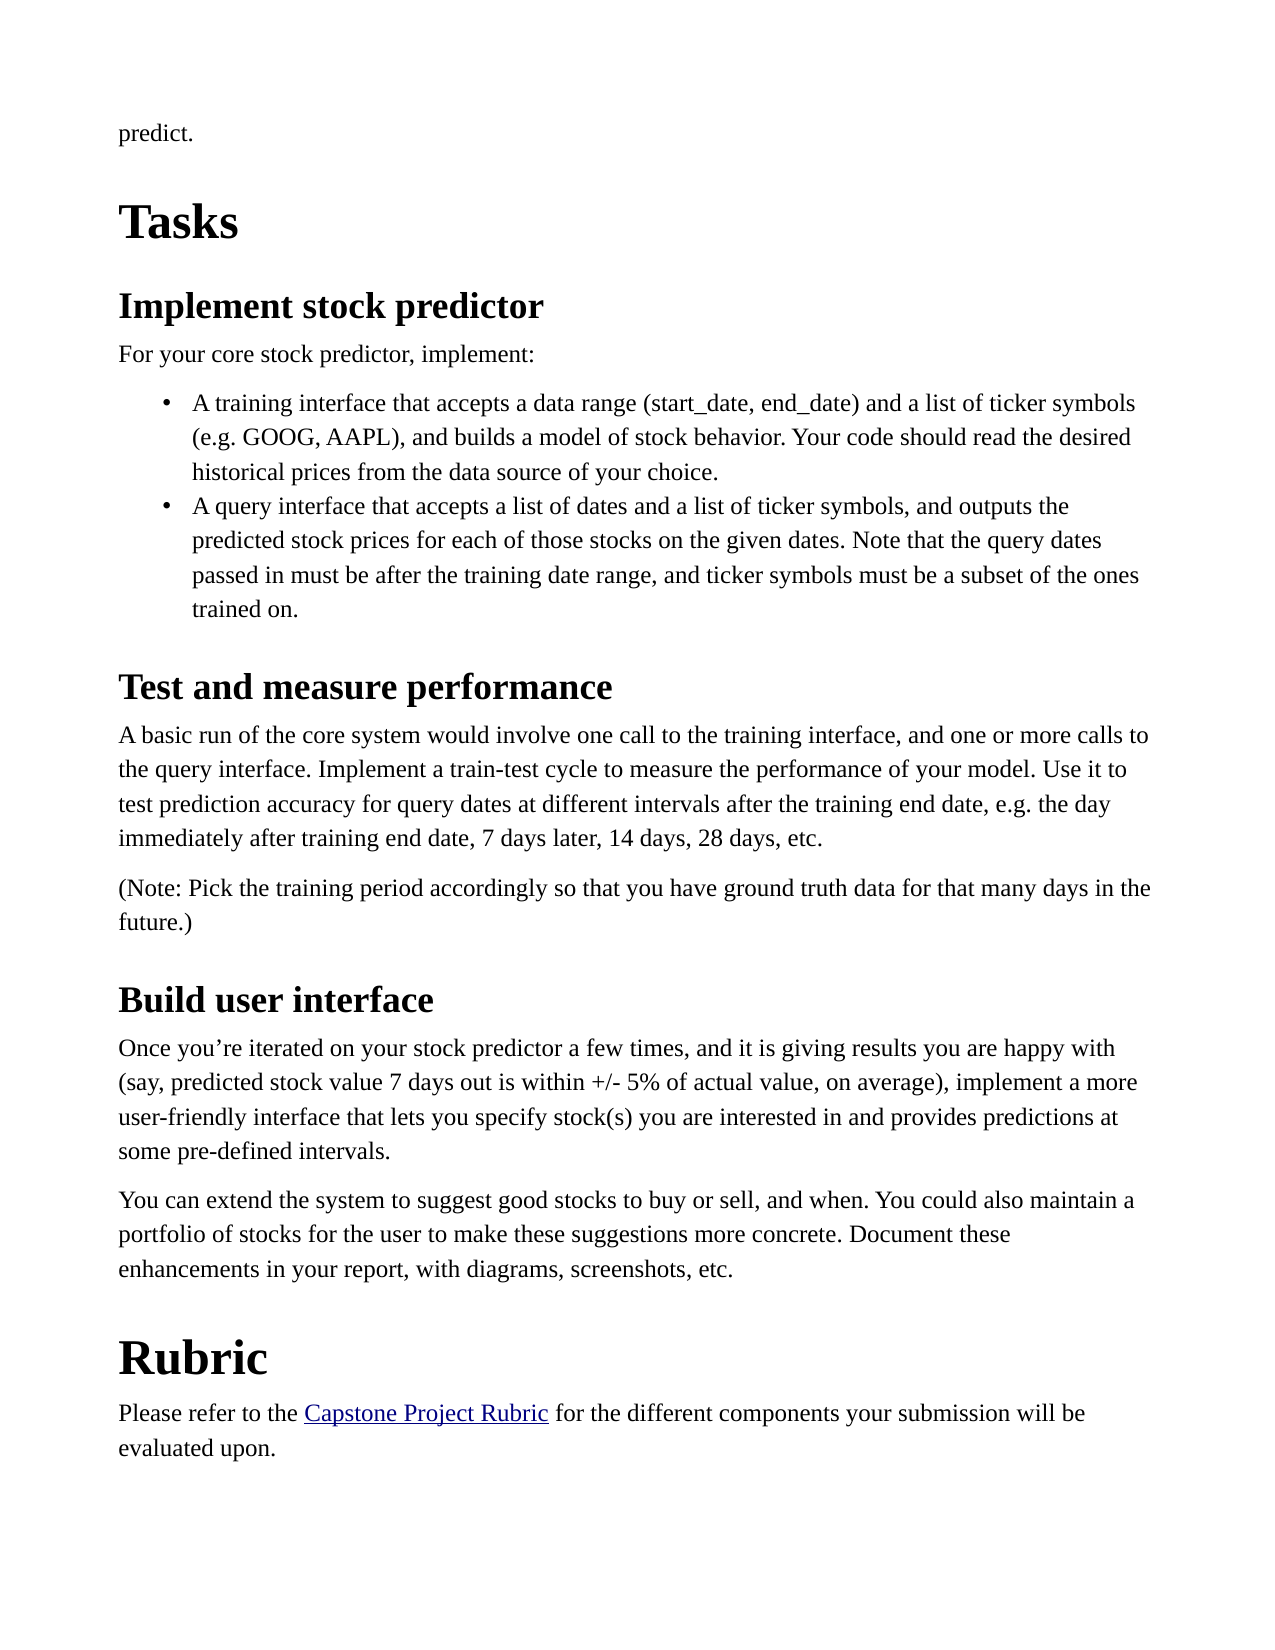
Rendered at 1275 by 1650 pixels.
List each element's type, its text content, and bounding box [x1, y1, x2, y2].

text Please refer to the Capstone Project Rubric for the different components your submission will be evaluated upon. [118, 1398, 1157, 1461]
list A training interface that accepts a data range (start_date, end_date) and a list of ticker symbols (e.g. GOOG, AAPL), and builds a model of stock behavior. Your code should read the desired historical prices from the data source of your choice. [162, 388, 1157, 485]
list A query interface that accepts a list of dates and a list of ticker symbols, and outputs the predicted stock prices for each of those stocks on the given dates. Note that the query dates passed in must be after the training date range, and ticker symbols must be a subset of the ones trained on. [162, 491, 1157, 623]
subtitle Test and measure performance [118, 664, 1157, 708]
subtitle Build user interface [118, 977, 1157, 1020]
text For your core stock predictor, implement: [118, 339, 1157, 367]
subtitle Tasks [118, 192, 1157, 250]
subtitle Implement stock predictor [118, 283, 1157, 326]
text You can extend the system to suggest good stocks to buy or sell, and when. You could also maintain a portfolio of stocks for the user to make these suggestions more concrete. Document these enhancements in your report, with diagrams, screenshots, etc. [118, 1185, 1157, 1283]
text A basic run of the core system would involve one call to the training interface, and one or more calls to the query interface. Implement a train-test cycle to measure the performance of your model. Use it to test prediction accuracy for query dates at different intervals after the training end date, e.g. the day immediately after training end date, 7 days later, 14 days, 28 days, etc. [118, 720, 1157, 852]
text Once you’re iterated on your stock predictor a few times, and it is giving results you are happy with (say, predicted stock value 7 days out is within +/- 5% of actual value, on average), implement a more user-friendly interface that lets you specify stock(s) you are interested in and provides predictions at some pre-defined intervals. [118, 1033, 1157, 1165]
text predict. [118, 118, 1157, 147]
text (Note: Pick the training period accordingly so that you have ground truth data for that many days in the future.) [118, 873, 1157, 936]
subtitle Rubric [118, 1328, 1157, 1386]
